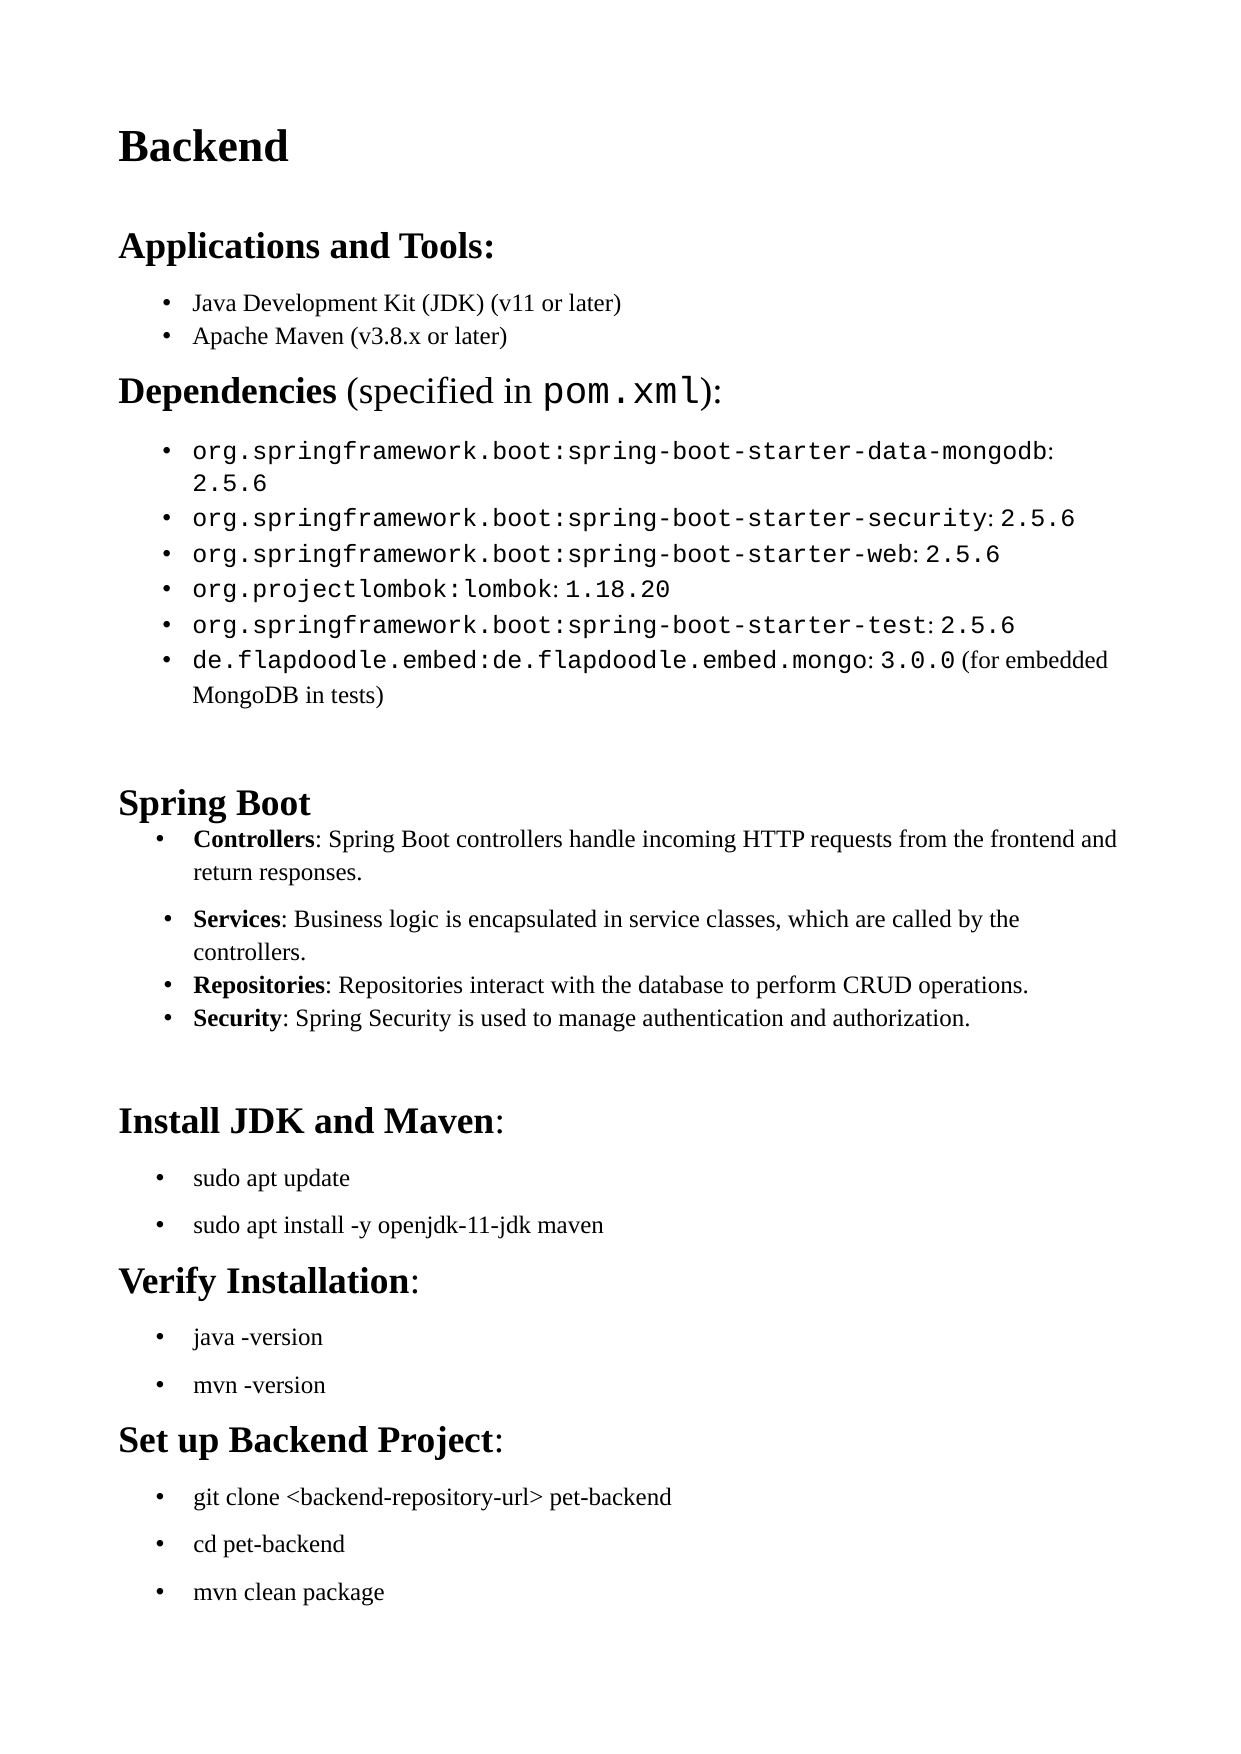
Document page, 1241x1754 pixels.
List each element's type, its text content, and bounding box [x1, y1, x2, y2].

text Install JDK and Maven: [118, 1099, 1122, 1142]
list Security: Spring Security is used to manage authentication and authorization. [164, 1003, 1122, 1032]
list Controllers: Spring Boot controllers handle incoming HTTP requests from the frontend and return responses. [156, 824, 1122, 886]
list org.springframework.boot:spring-boot-starter-web: 2.5.6 [162, 539, 1122, 570]
list org.springframework.boot:spring-boot-starter-data-mongodb: 2.5.6 [162, 436, 1122, 499]
list Apache Maven (v3.8.x or later) [162, 321, 1122, 349]
list sudo apt update [156, 1163, 1122, 1192]
list Services: Business logic is encapsulated in service classes, which are called by the controllers. [164, 904, 1122, 966]
text Spring Boot [118, 781, 1122, 824]
list sudo apt install -y openjdk-11-jdk maven [156, 1210, 1122, 1239]
list Java Development Kit (JDK) (v11 or later) [162, 288, 1122, 316]
text Dependencies (specified in pom.xml): [118, 368, 1122, 414]
list de.flapdoodle.embed:de.flapdoodle.embed.mongo: 3.0.0 (for embedded MongoDB in tests) [162, 645, 1122, 709]
list org.springframework.boot:spring-boot-starter-test: 2.5.6 [162, 610, 1122, 641]
list mvn clean package [156, 1577, 1122, 1606]
list org.projectlombok:lombok: 1.18.20 [162, 574, 1122, 605]
text Backend [118, 118, 1122, 171]
text Set up Backend Project: [118, 1417, 1122, 1461]
list git clone <backend-repository-url> pet-backend [156, 1482, 1122, 1510]
text Applications and Tools: [118, 223, 1122, 267]
list cd pet-backend [156, 1529, 1122, 1558]
list org.springframework.boot:spring-boot-starter-security: 2.5.6 [162, 503, 1122, 534]
list mvn -version [156, 1370, 1122, 1398]
list Repositories: Repositories interact with the database to perform CRUD operations. [164, 970, 1122, 999]
text Verify Installation: [118, 1258, 1122, 1301]
list java -version [156, 1322, 1122, 1351]
